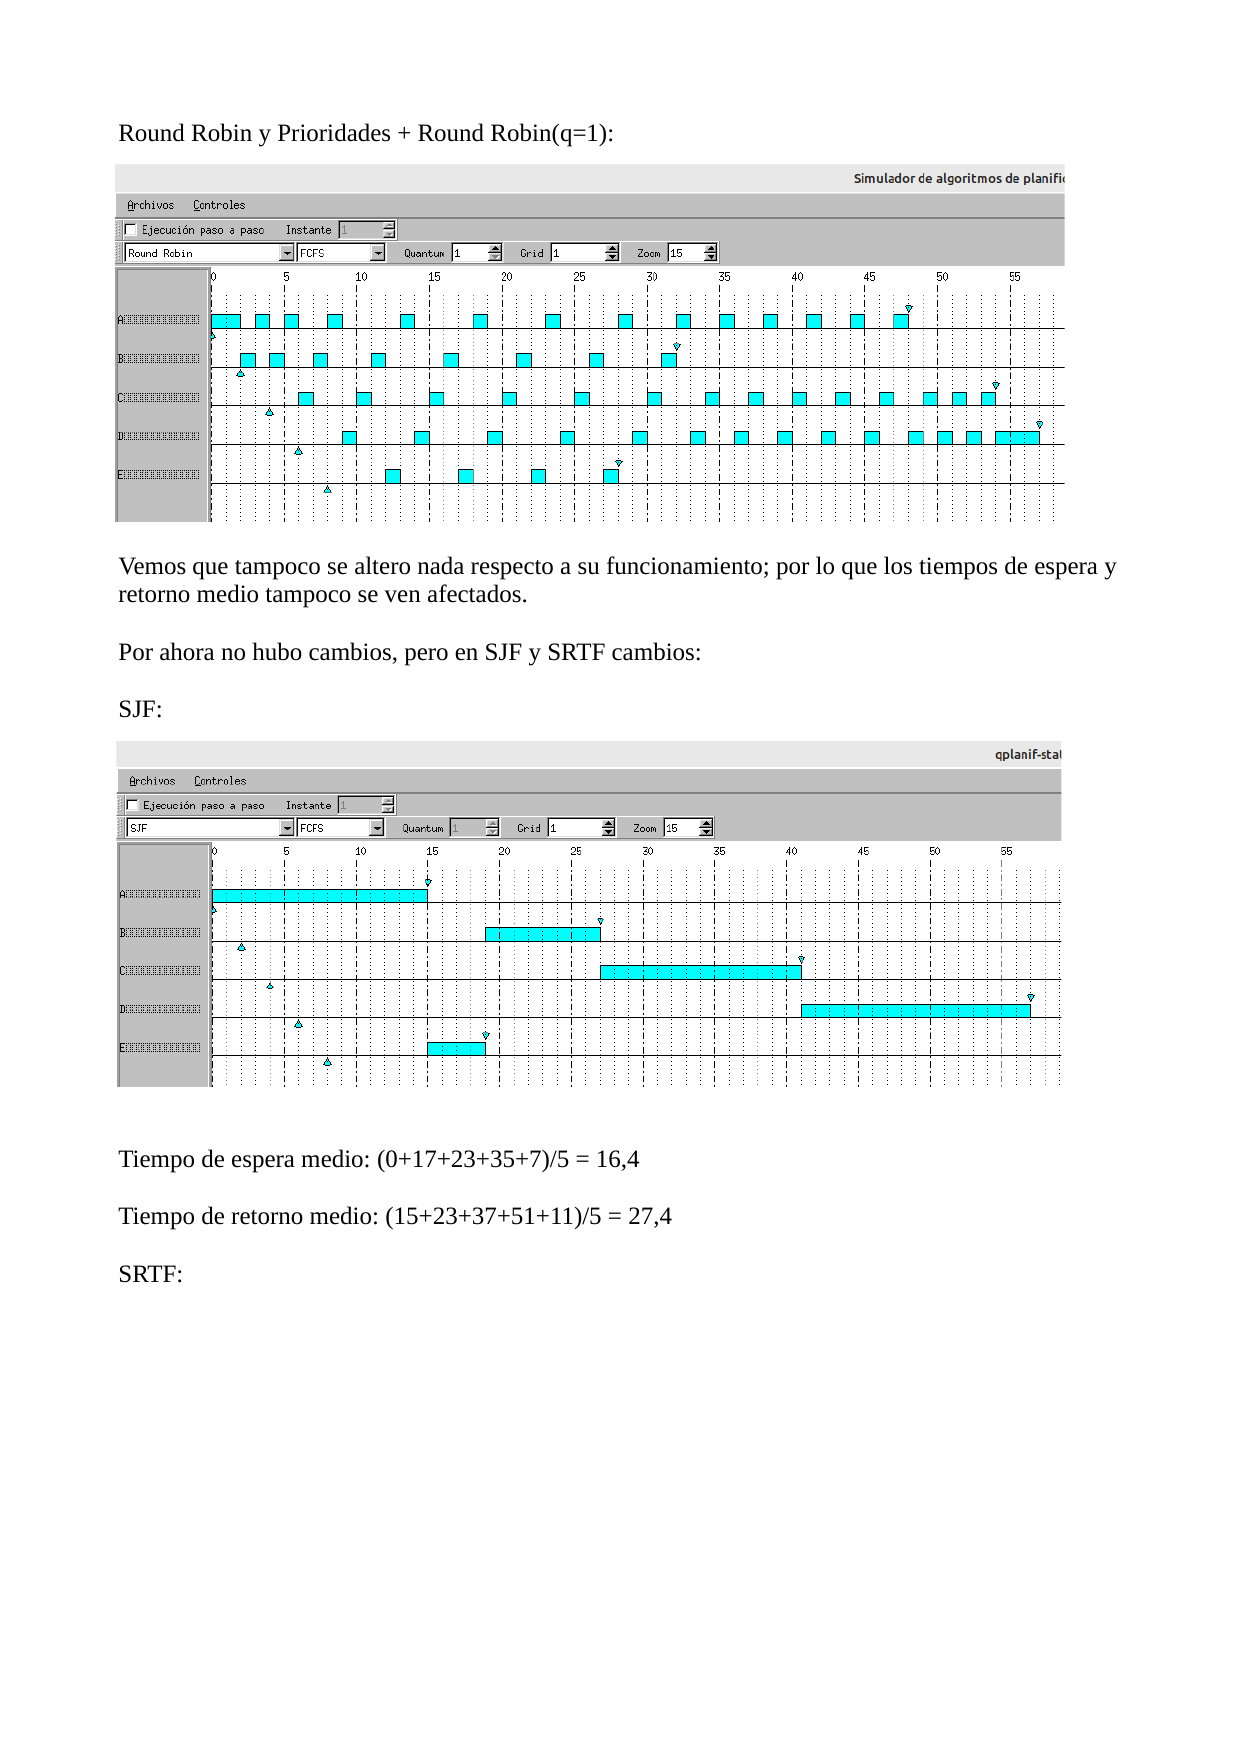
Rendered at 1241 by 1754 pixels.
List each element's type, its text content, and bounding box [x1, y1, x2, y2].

text Round Robin y Prioridades + Round Robin(q=1): [118, 118, 1122, 147]
text SJF: [118, 694, 1122, 723]
text Tiempo de retorno medio: (15+23+37+51+11)/5 = 27,4 [118, 1201, 1122, 1230]
text Tiempo de espera medio: (0+17+23+35+7)/5 = 16,4 [118, 1144, 1122, 1172]
text SRTF: [118, 1259, 1122, 1287]
text Por ahora no hubo cambios, pero en SJF y SRTF cambios: [118, 637, 1122, 666]
text Vemos que tampoco se altero nada respecto a su funcionamiento; por lo que los tiempos de espera y retorno medio tampoco se ven afectados. [118, 551, 1122, 608]
